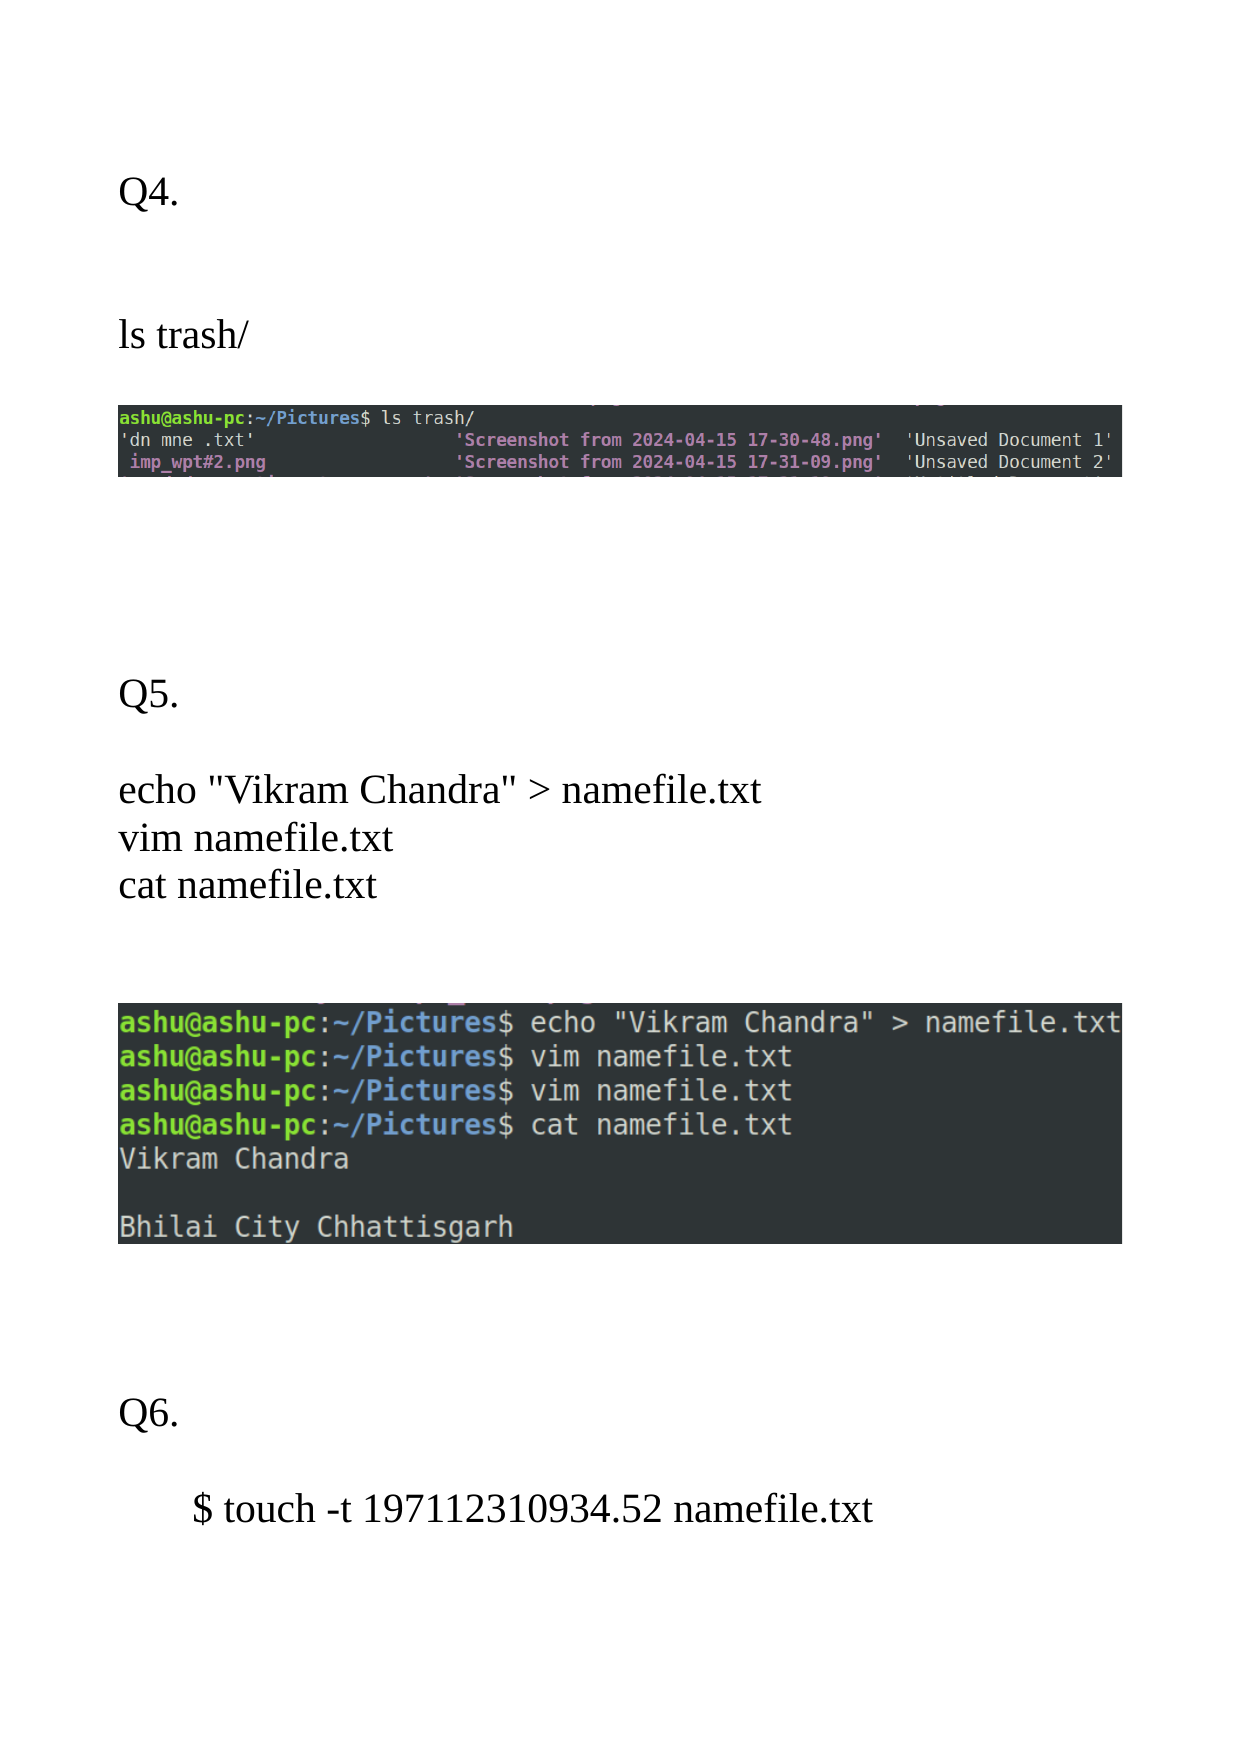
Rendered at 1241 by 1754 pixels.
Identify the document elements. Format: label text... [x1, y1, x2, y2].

text vim namefile.txt [118, 812, 1122, 860]
text Q6. [118, 1388, 1122, 1436]
text cat namefile.txt [118, 860, 1122, 908]
text $ touch -t 197112310934.52 namefile.txt [118, 1484, 1122, 1532]
text Q4. [118, 166, 1122, 214]
text echo "Vikram Chandra" > namefile.txt [118, 764, 1122, 812]
text ls trash/ [118, 310, 1122, 358]
picture [118, 405, 1123, 477]
picture [118, 1003, 1123, 1244]
text Q5. [118, 668, 1122, 716]
